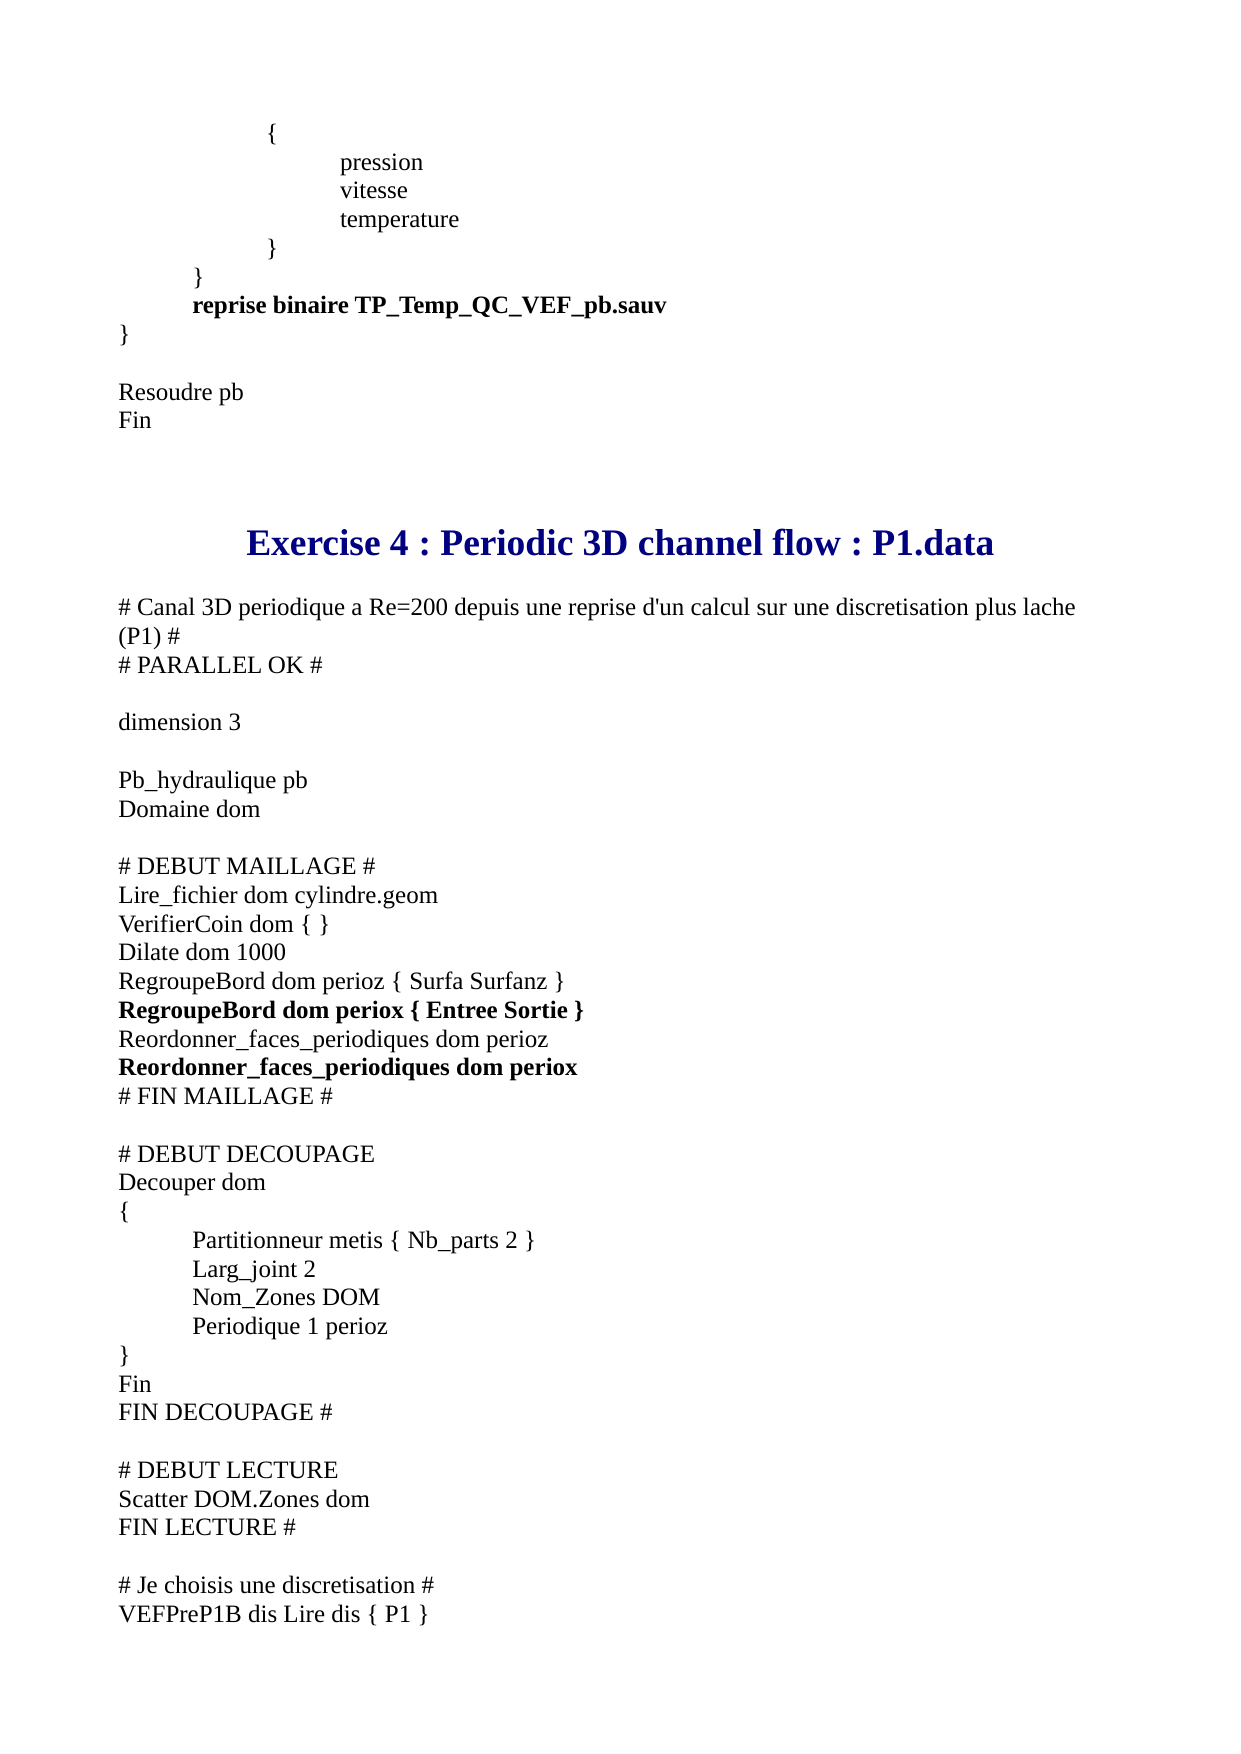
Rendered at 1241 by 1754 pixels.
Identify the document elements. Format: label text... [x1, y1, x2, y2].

text Decouper dom [118, 1167, 1122, 1196]
text # Je choisis une discretisation # [118, 1570, 1122, 1599]
text # DEBUT LECTURE [118, 1455, 1122, 1484]
text { [118, 1196, 1122, 1225]
text Reordonner_faces_periodiques dom perioz [118, 1024, 1122, 1052]
text Reordonner_faces_periodiques dom periox [118, 1052, 1122, 1081]
text Exercise 4 : Periodic 3D channel flow : P1.data [118, 521, 1122, 564]
text } [118, 319, 1122, 348]
text Lire_fichier dom cylindre.geom [118, 880, 1122, 909]
text dimension 3 [118, 707, 1122, 736]
text Nom_Zones DOM [118, 1282, 1122, 1311]
text RegroupeBord dom periox { Entree Sortie } [118, 995, 1122, 1024]
text Periodique 1 perioz [118, 1311, 1122, 1340]
text Dilate dom 1000 [118, 937, 1122, 966]
text # FIN MAILLAGE # [118, 1081, 1122, 1110]
text # DEBUT MAILLAGE # [118, 851, 1122, 880]
text Fin [118, 1369, 1122, 1397]
text Pb_hydraulique pb [118, 765, 1122, 794]
text RegroupeBord dom perioz { Surfa Surfanz } [118, 966, 1122, 995]
text Scatter DOM.Zones dom [118, 1484, 1122, 1512]
text } [118, 1340, 1122, 1369]
text Domaine dom [118, 794, 1122, 822]
text # PARALLEL OK # [118, 650, 1122, 679]
text pression [118, 147, 1122, 176]
text vitesse [118, 176, 1122, 204]
text } [118, 233, 1122, 262]
text Fin [118, 406, 1122, 434]
text temperature [118, 204, 1122, 233]
text # Canal 3D periodique a Re=200 depuis une reprise d'un calcul sur une discretisation plus lache (P1) # [118, 592, 1122, 650]
text Larg_joint 2 [118, 1254, 1122, 1282]
text Resoudre pb [118, 377, 1122, 406]
text VEFPreP1B dis Lire dis { P1 } [118, 1599, 1122, 1627]
text Partitionneur metis { Nb_parts 2 } [118, 1225, 1122, 1254]
text reprise binaire TP_Temp_QC_VEF_pb.sauv [118, 291, 1122, 319]
text } [118, 262, 1122, 291]
text { [118, 118, 1122, 147]
text VerifierCoin dom { } [118, 909, 1122, 937]
text FIN DECOUPAGE # [118, 1397, 1122, 1426]
text # DEBUT DECOUPAGE [118, 1139, 1122, 1167]
text FIN LECTURE # [118, 1512, 1122, 1541]
